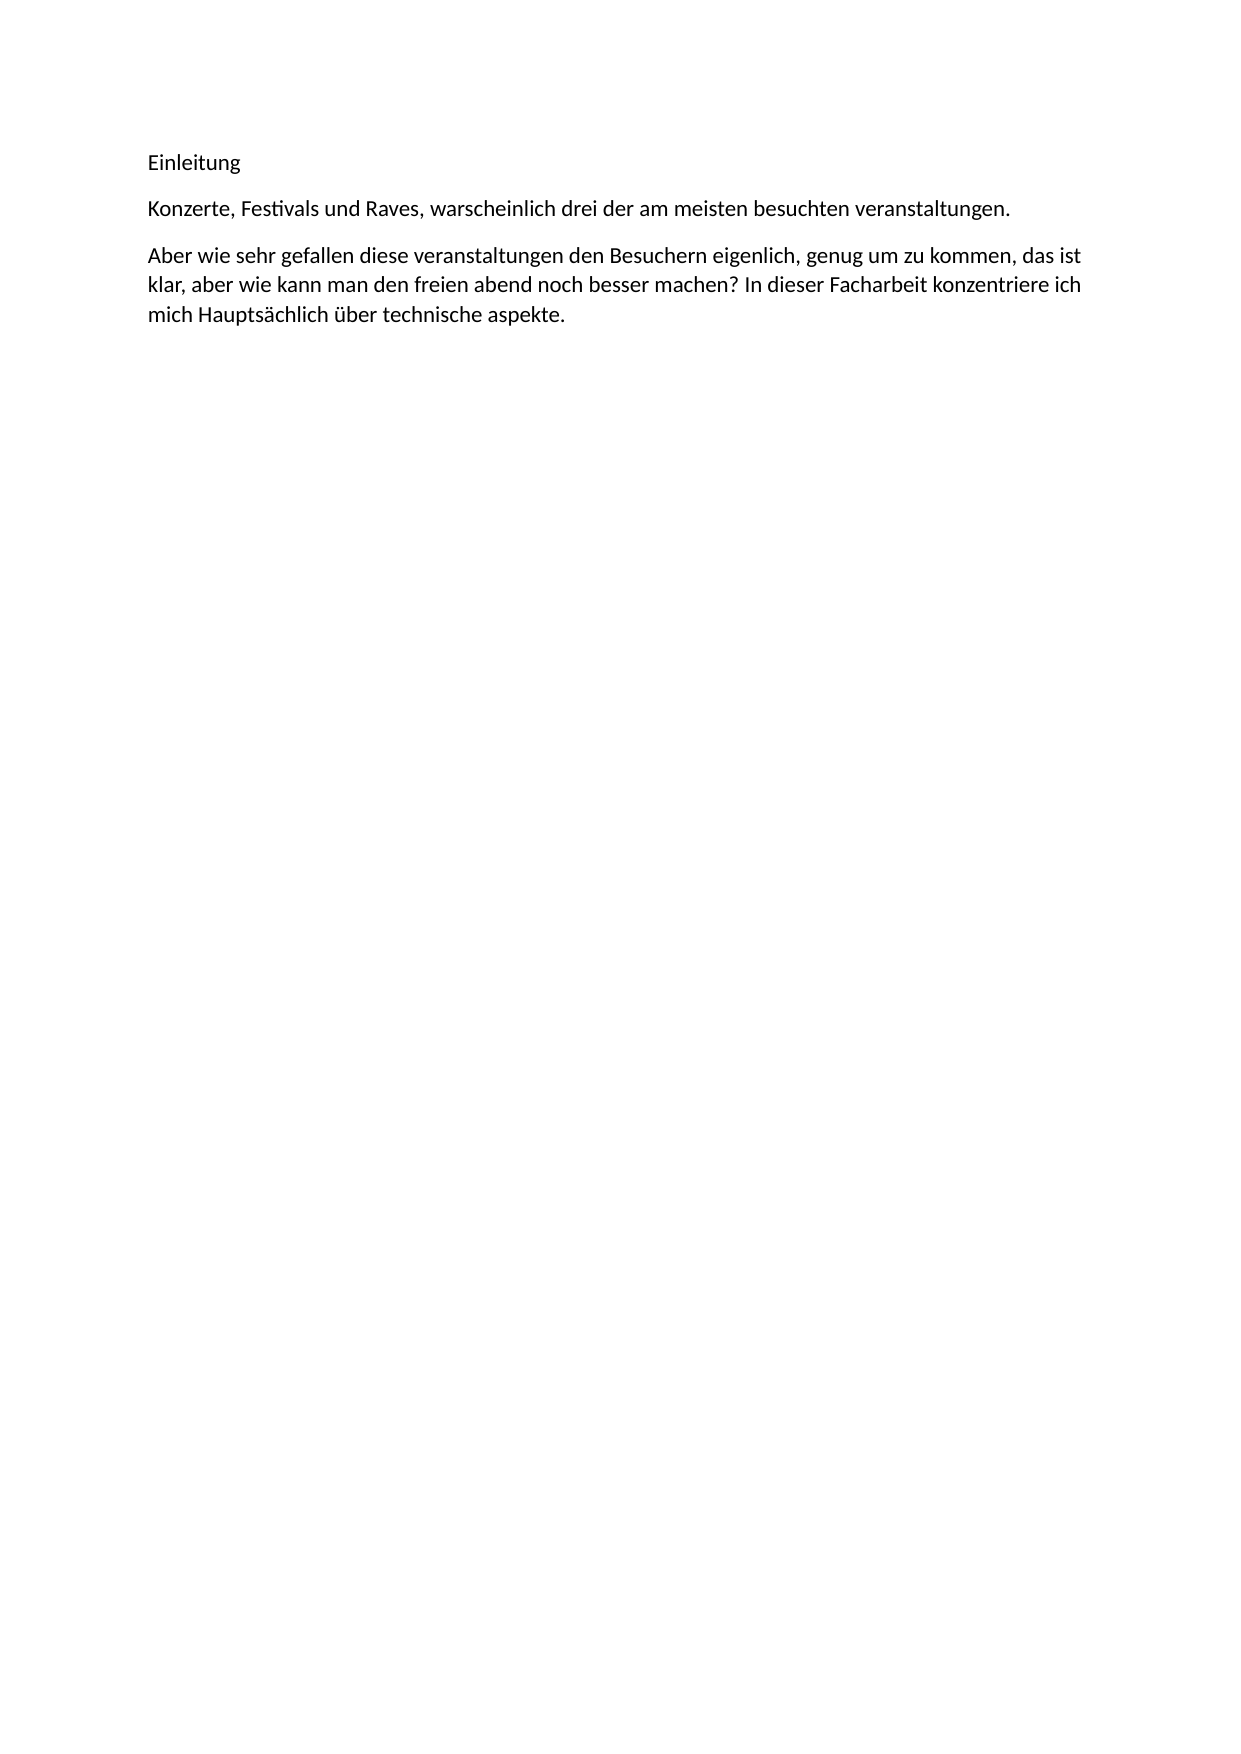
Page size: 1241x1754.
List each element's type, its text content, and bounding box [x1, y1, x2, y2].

text Einleitung [148, 148, 1093, 176]
text Aber wie sehr gefallen diese veranstaltungen den Besuchern eigenlich, genug um zu kommen, das ist klar, aber wie kann man den freien abend noch besser machen? In dieser Facharbeit konzentriere ich mich Hauptsächlich über technische aspekte. [148, 241, 1093, 328]
text Konzerte, Festivals und Raves, warscheinlich drei der am meisten besuchten veranstaltungen. [148, 194, 1093, 222]
